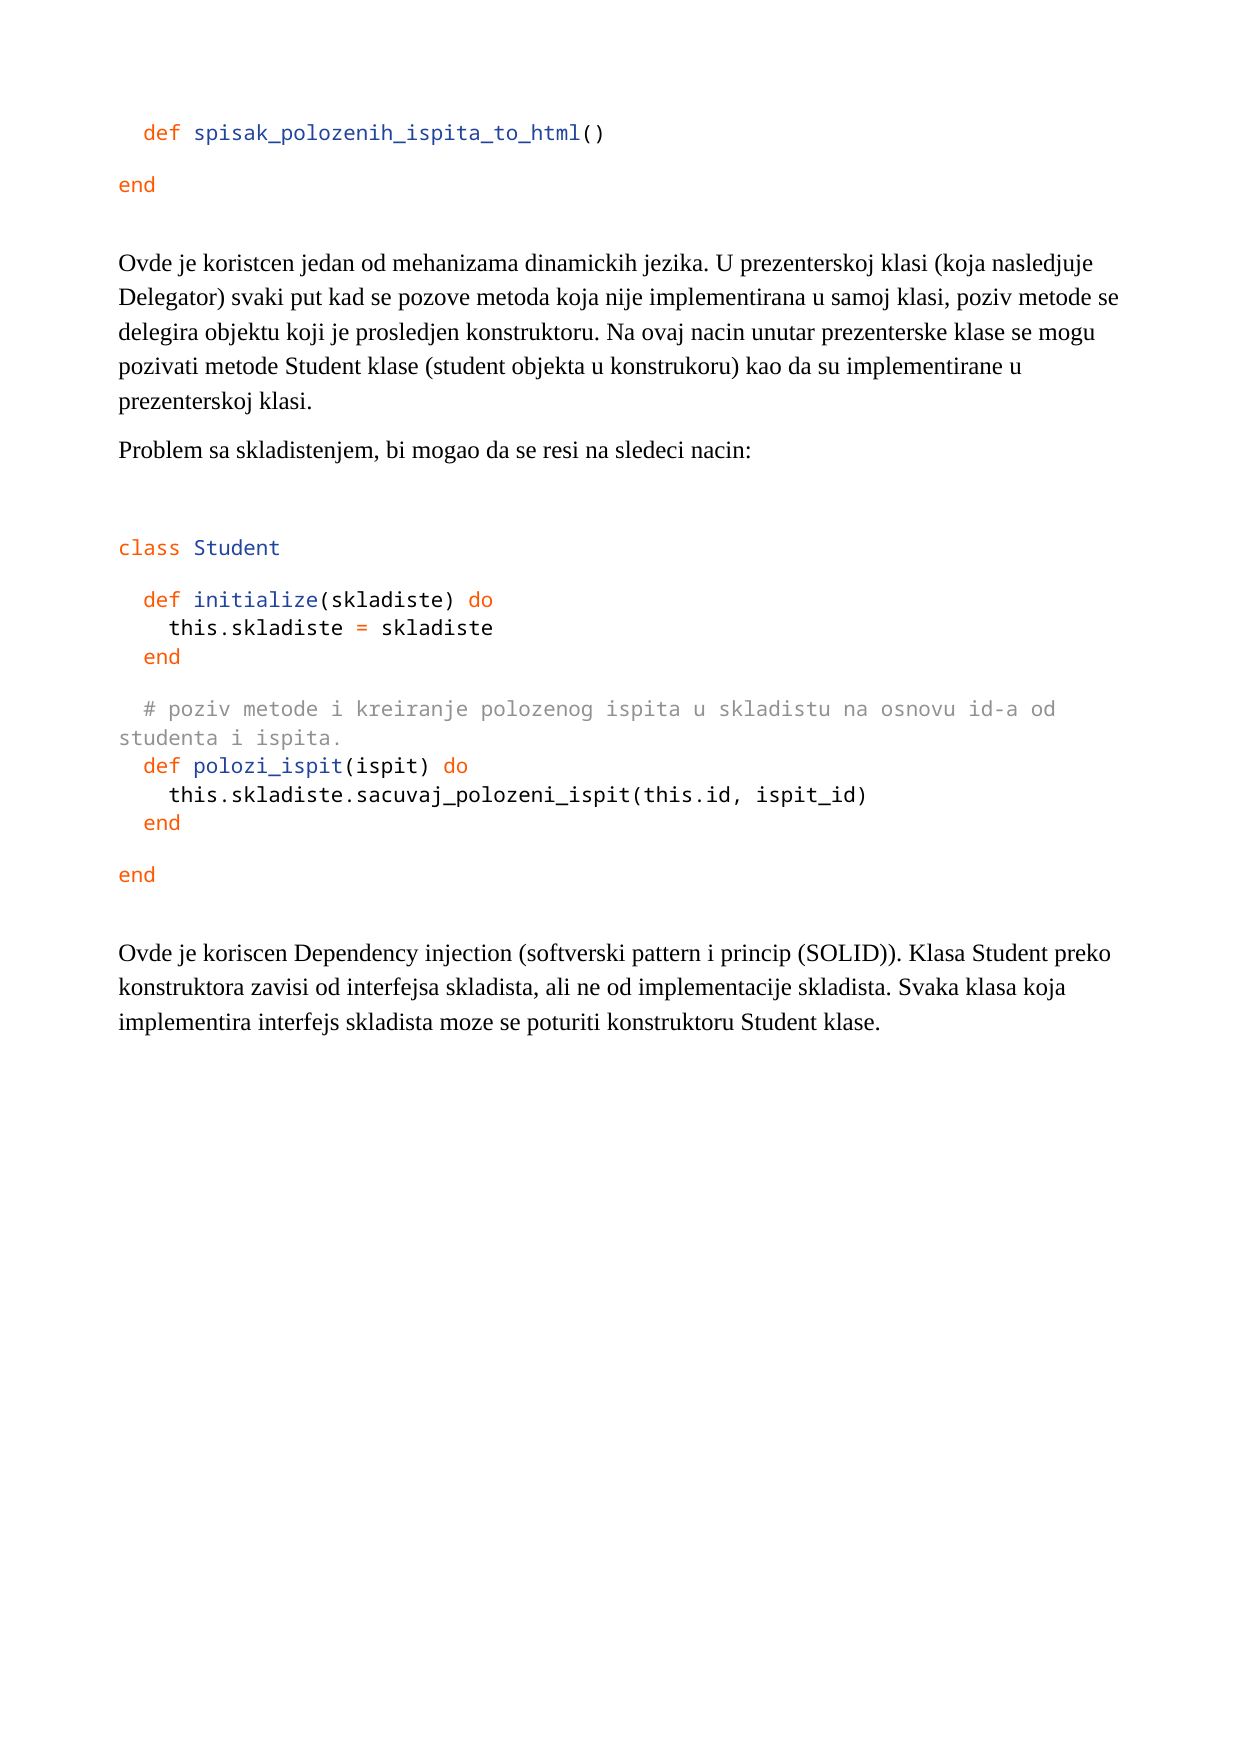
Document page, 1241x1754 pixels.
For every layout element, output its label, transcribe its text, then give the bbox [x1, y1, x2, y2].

text # poziv metode i kreiranje polozenog ispita u skladistu na osnovu id-a od studenta i ispita. [118, 694, 1122, 751]
text this.skladiste.sacuvaj_polozeni_ispit(this.id, ispit_id) [118, 780, 1122, 808]
text end [118, 170, 1122, 199]
text class Student [118, 533, 1122, 561]
text def spisak_polozenih_ispita_to_html() [118, 118, 1122, 147]
text def initialize(skladiste) do [118, 585, 1122, 613]
text end [118, 861, 1122, 889]
text Ovde je koriscen Dependency injection (softverski pattern i princip (SOLID)). Klasa Student preko konstruktora zavisi od interfejsa skladista, ali ne od implementacije skladista. Svaka klasa koja implementira interfejs skladista moze se poturiti konstruktoru Student klase. [118, 938, 1122, 1036]
text end [118, 808, 1122, 837]
text Ovde je koristcen jedan od mehanizama dinamickih jezika. U prezenterskoj klasi (koja nasledjuje Delegator) svaki put kad se pozove metoda koja nije implementirana u samoj klasi, poziv metode se delegira objektu koji je prosledjen konstruktoru. Na ovaj nacin unutar prezenterske klase se mogu pozivati metode Student klase (student objekta u konstrukoru) kao da su implementirane u prezenterskoj klasi. [118, 248, 1122, 414]
text this.skladiste = skladiste [118, 613, 1122, 642]
text Problem sa skladistenjem, bi mogao da se resi na sledeci nacin: [118, 435, 1122, 463]
text def polozi_ispit(ispit) do [118, 751, 1122, 780]
text end [118, 642, 1122, 671]
